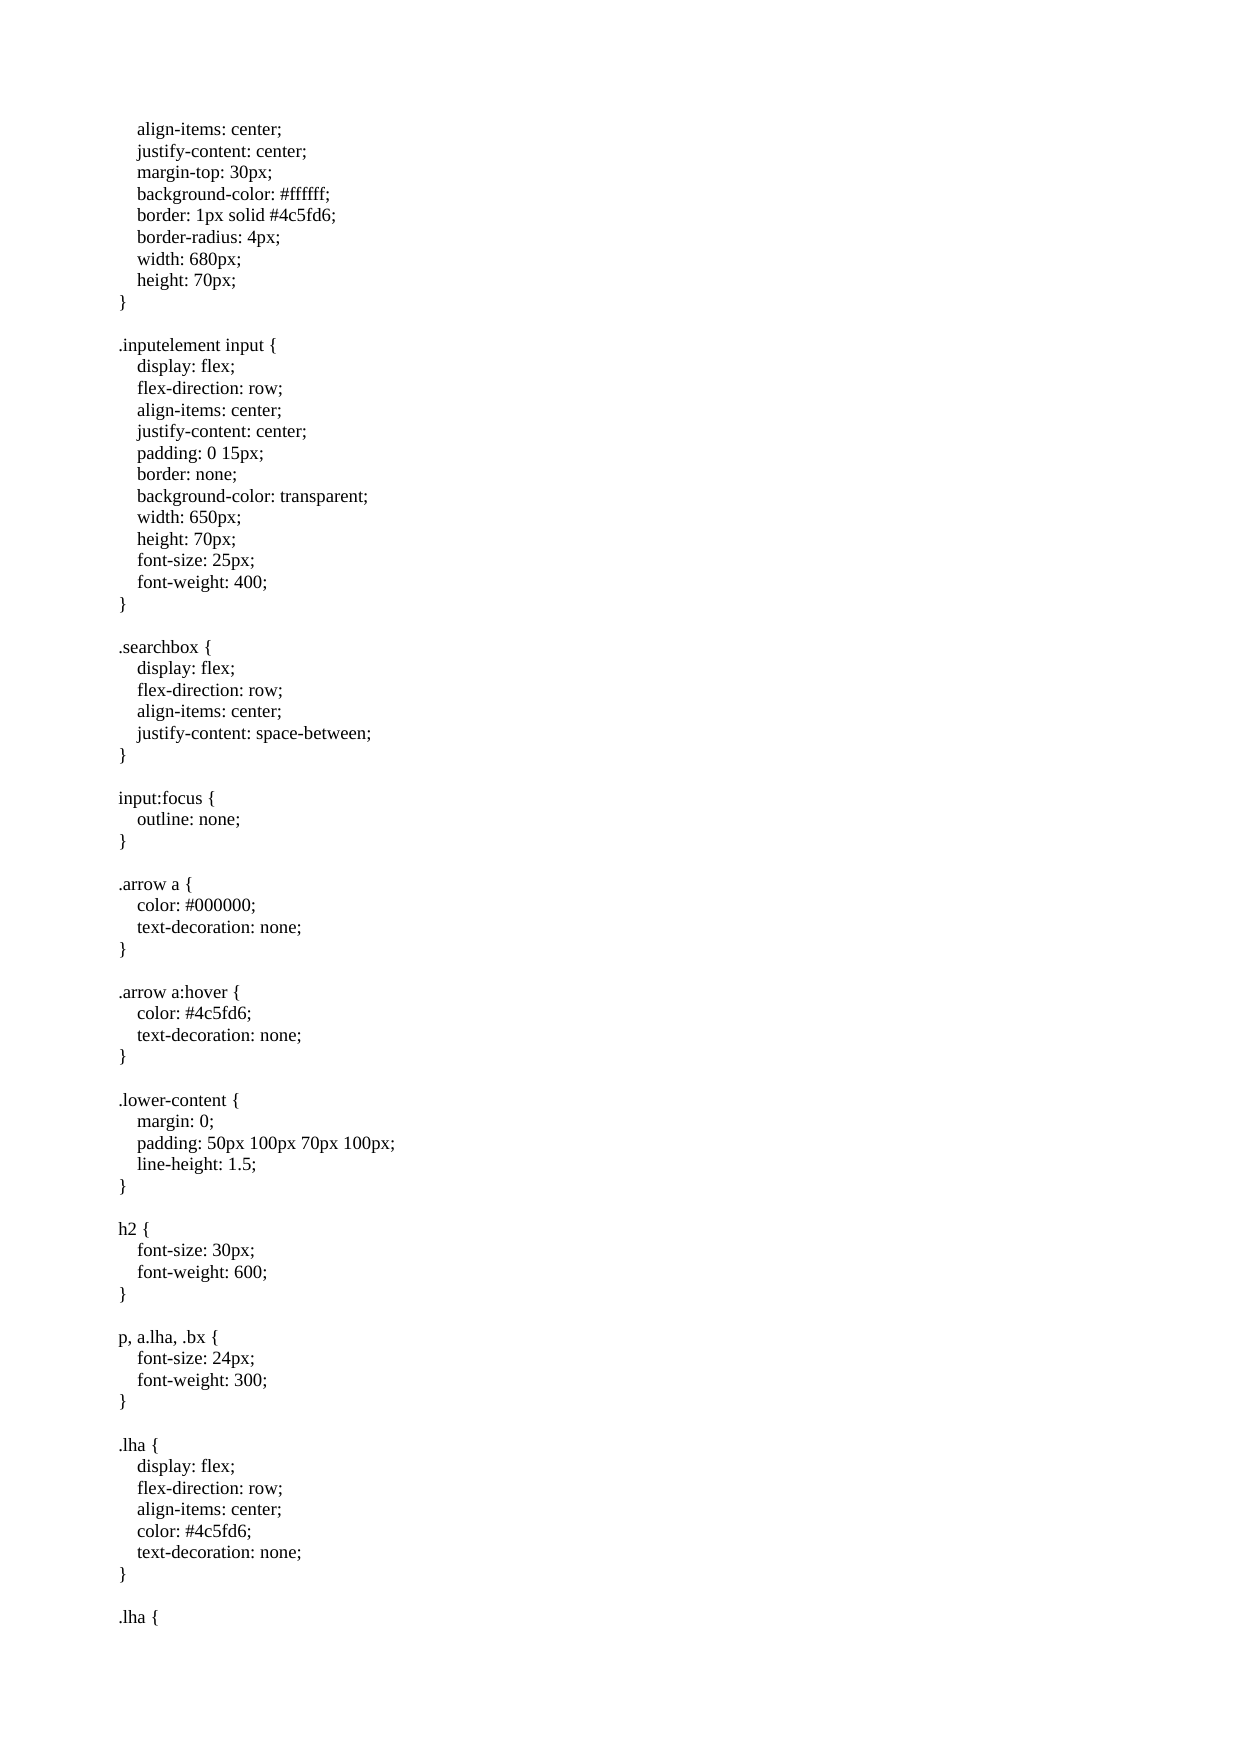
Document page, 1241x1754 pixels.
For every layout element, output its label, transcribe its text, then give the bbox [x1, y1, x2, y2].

text input:focus { [118, 787, 1122, 808]
text .inputelement input { [118, 334, 1122, 355]
text } [118, 937, 1122, 959]
text border: 1px solid #4c5fd6; [118, 204, 1122, 226]
text font-weight: 300; [118, 1369, 1122, 1390]
text justify-content: center; [118, 420, 1122, 442]
text flex-direction: row; [118, 1477, 1122, 1498]
text margin: 0; [118, 1110, 1122, 1132]
text line-height: 1.5; [118, 1153, 1122, 1175]
text .arrow a { [118, 873, 1122, 894]
text height: 70px; [118, 269, 1122, 291]
text display: flex; [118, 355, 1122, 377]
text p, a.lha, .bx { [118, 1326, 1122, 1347]
text } [118, 291, 1122, 312]
text .arrow a:hover { [118, 981, 1122, 1002]
text .lha { [118, 1433, 1122, 1455]
text flex-direction: row; [118, 377, 1122, 398]
text padding: 50px 100px 70px 100px; [118, 1132, 1122, 1153]
text font-size: 30px; [118, 1239, 1122, 1261]
text display: flex; [118, 1455, 1122, 1477]
text background-color: transparent; [118, 485, 1122, 506]
text } [118, 830, 1122, 851]
text width: 650px; [118, 506, 1122, 528]
text font-weight: 600; [118, 1261, 1122, 1282]
text height: 70px; [118, 528, 1122, 549]
text border-radius: 4px; [118, 226, 1122, 247]
text color: #4c5fd6; [118, 1002, 1122, 1024]
text } [118, 743, 1122, 765]
text } [118, 1282, 1122, 1304]
text flex-direction: row; [118, 679, 1122, 700]
text font-size: 25px; [118, 549, 1122, 571]
text text-decoration: none; [118, 1024, 1122, 1045]
text .searchbox { [118, 636, 1122, 657]
text align-items: center; [118, 398, 1122, 420]
text background-color: #ffffff; [118, 183, 1122, 204]
text font-size: 24px; [118, 1347, 1122, 1369]
text justify-content: space-between; [118, 722, 1122, 743]
text } [118, 1045, 1122, 1067]
text align-items: center; [118, 700, 1122, 722]
text align-items: center; [118, 1498, 1122, 1520]
text justify-content: center; [118, 140, 1122, 161]
text display: flex; [118, 657, 1122, 679]
text } [118, 1563, 1122, 1584]
text align-items: center; [118, 118, 1122, 140]
text padding: 0 15px; [118, 442, 1122, 463]
text font-weight: 400; [118, 571, 1122, 592]
text border: none; [118, 463, 1122, 485]
text } [118, 1175, 1122, 1196]
text } [118, 1390, 1122, 1412]
text h2 { [118, 1218, 1122, 1239]
text outline: none; [118, 808, 1122, 830]
text color: #000000; [118, 894, 1122, 916]
text margin-top: 30px; [118, 161, 1122, 183]
text width: 680px; [118, 247, 1122, 269]
text text-decoration: none; [118, 916, 1122, 937]
text .lower-content { [118, 1088, 1122, 1110]
text } [118, 592, 1122, 614]
text text-decoration: none; [118, 1541, 1122, 1563]
text color: #4c5fd6; [118, 1520, 1122, 1541]
text .lha { [118, 1606, 1122, 1627]
